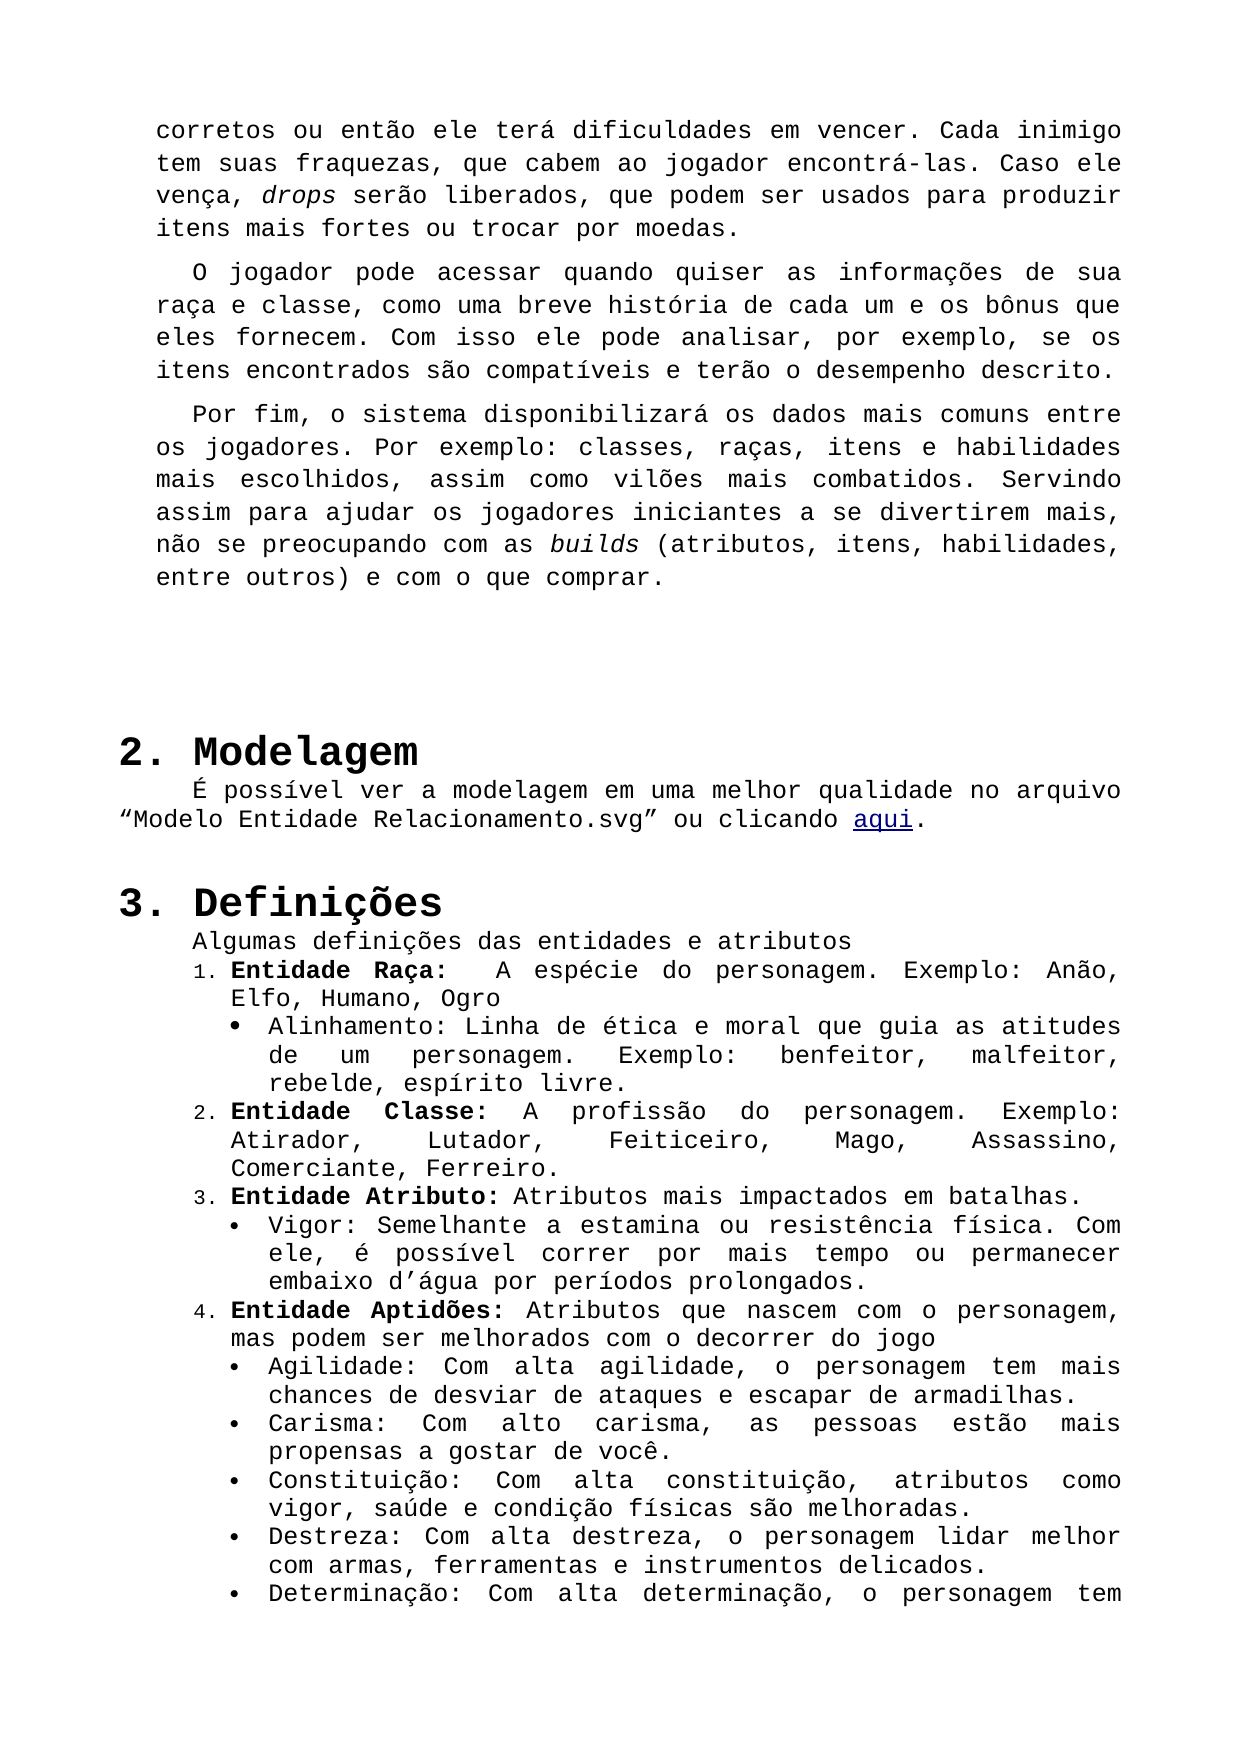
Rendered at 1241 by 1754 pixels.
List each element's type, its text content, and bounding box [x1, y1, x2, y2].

list Entidade Atributo: Atributos mais impactados em batalhas. [193, 1184, 1122, 1212]
text O jogador pode acessar quando quiser as informações de sua raça e classe, como uma breve história de cada um e os bônus que eles fornecem. Com isso ele pode analisar, por exemplo, se os itens encontrados são compatíveis e terão o desempenho descrito. [156, 260, 1122, 386]
text Algumas definições das entidades e atributos [118, 929, 1122, 957]
list Carisma: Com alto carisma, as pessoas estão mais propensas a gostar de você. [231, 1411, 1122, 1467]
list Entidade Raça: A espécie do personagem. Exemplo: Anão, Elfo, Humano, Ogro [193, 957, 1122, 1014]
text Por fim, o sistema disponibilizará os dados mais comuns entre os jogadores. Por exemplo: classes, raças, itens e habilidades mais escolhidos, assim como vilões mais combatidos. Servindo assim para ajudar os jogadores iniciantes a se divertirem mais, não se preocupando com as builds (atributos, itens, habilidades, entre outros) e com o que comprar. [156, 402, 1122, 593]
list Constituição: Com alta constituição, atributos como vigor, saúde e condição físicas são melhoradas. [231, 1467, 1122, 1524]
list Destreza: Com alta destreza, o personagem lidar melhor com armas, ferramentas e instrumentos delicados. [231, 1524, 1122, 1581]
list Vigor: Semelhante a estamina ou resistência física. Com ele, é possível correr por mais tempo ou permanecer embaixo d’água por períodos prolongados. [231, 1212, 1122, 1297]
text 2. Modelagem [118, 731, 1122, 778]
list Entidade Classe: A profissão do personagem. Exemplo: Atirador, Lutador, Feiticeiro, Mago, Assassino, Comerciante, Ferreiro. [193, 1099, 1122, 1184]
text É possível ver a modelagem em uma melhor qualidade no arquivo “Modelo Entidade Relacionamento.svg” ou clicando aqui. [118, 778, 1122, 834]
list Determinação: Com alta determinação, o personagem tem [231, 1581, 1122, 1609]
text corretos ou então ele terá dificuldades em vencer. Cada inimigo tem suas fraquezas, que cabem ao jogador encontrá-las. Caso ele vença, drops serão liberados, que podem ser usados para produzir itens mais fortes ou trocar por moedas. [156, 118, 1122, 244]
list Agilidade: Com alta agilidade, o personagem tem mais chances de desviar de ataques e escapar de armadilhas. [231, 1354, 1122, 1411]
list Alinhamento: Linha de ética e moral que guia as atitudes de um personagem. Exemplo: benfeitor, malfeitor, rebelde, espírito livre. [231, 1014, 1122, 1099]
list Entidade Aptidões: Atributos que nascem com o personagem, mas podem ser melhorados com o decorrer do jogo [193, 1297, 1122, 1354]
text 3. Definições [118, 882, 1122, 929]
